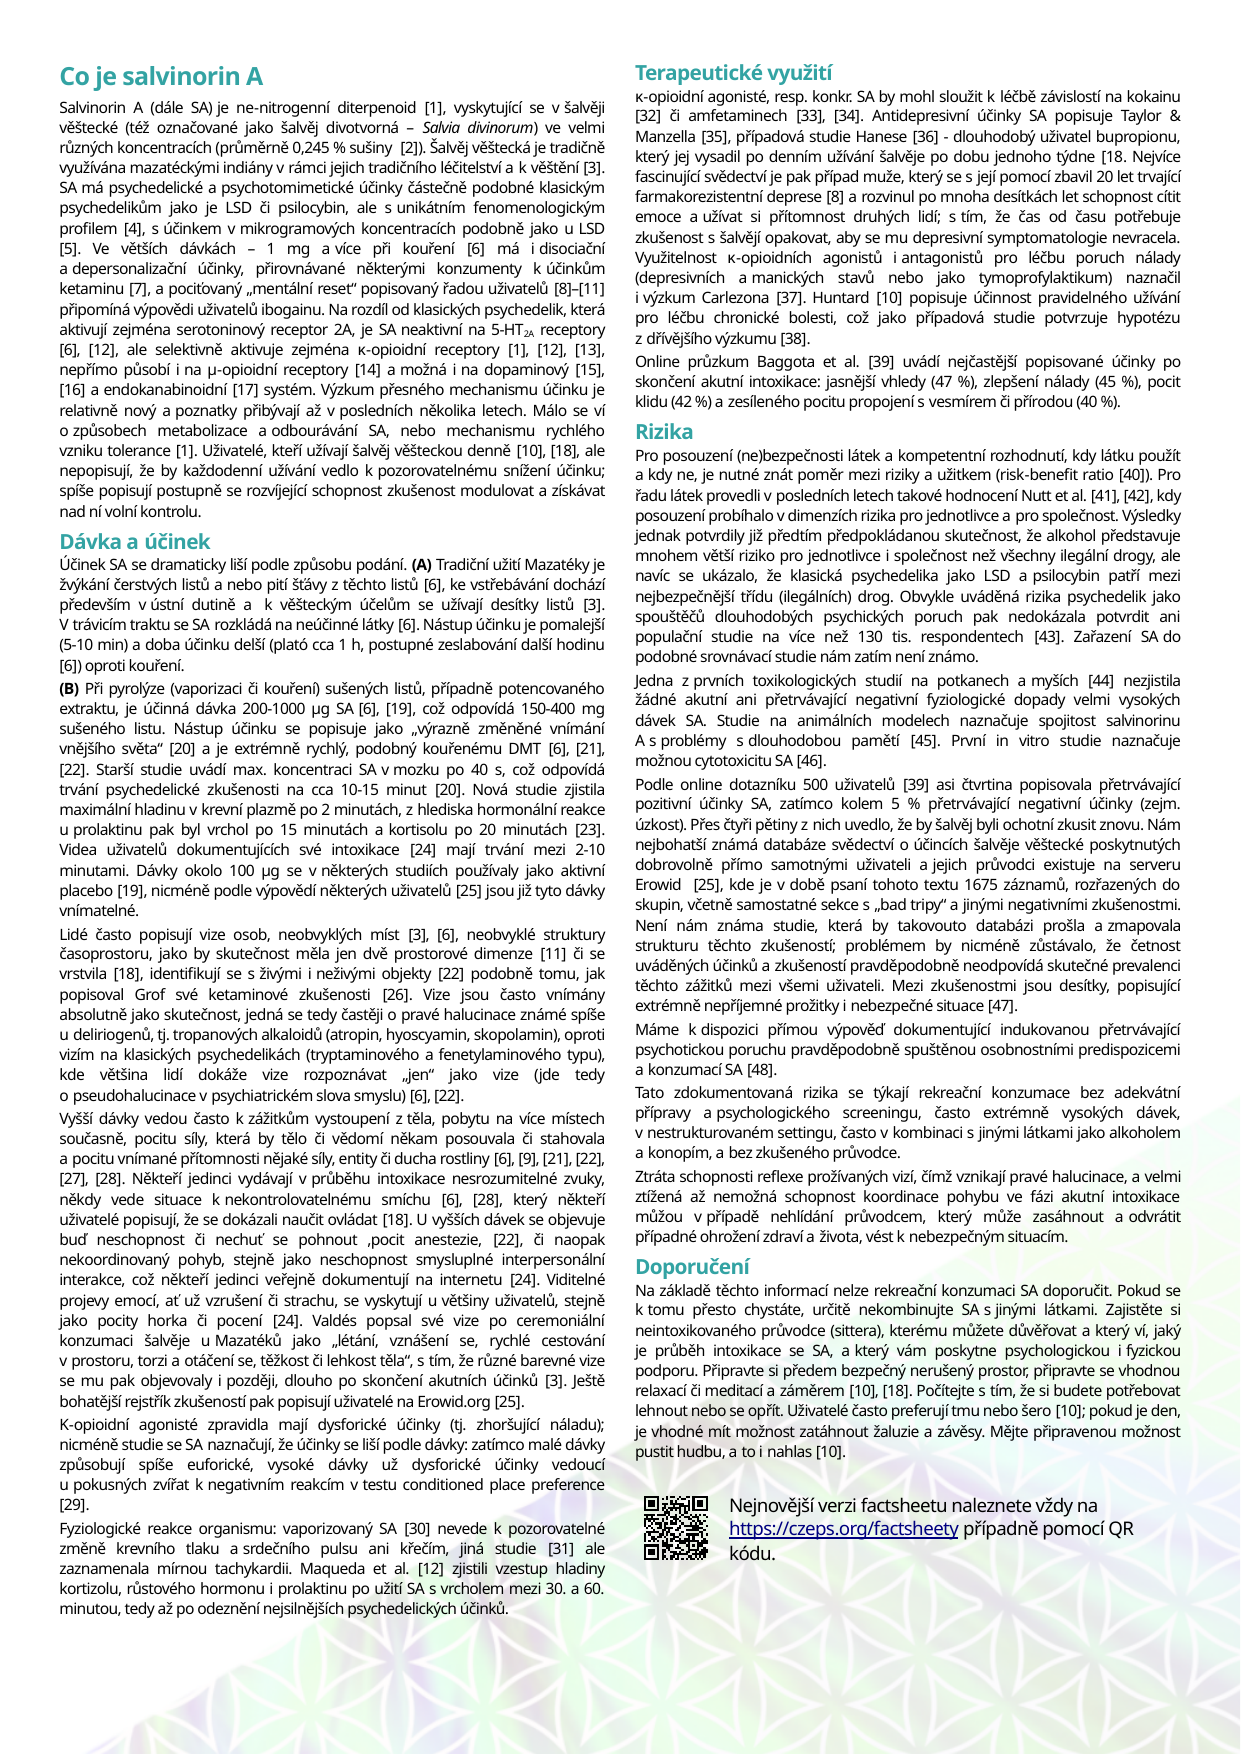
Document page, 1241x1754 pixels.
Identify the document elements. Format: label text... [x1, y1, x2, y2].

subtitle Rizika [635, 351, 1181, 378]
text κ‑opioidní agonisté, resp. konkr. SA by mohl sloužit k léčbě závislostí na kokainu [32] či amfetaminech [33], [34]. Antidepresivní účinky SA popisuje Taylor & Manzella [35], případová studie Hanese [36] - dlouhodobý uživatel bupropionu, který jej vysadil po denním užívání šalvěje po dobu jednoho týdne [18. Nejvíce fascinující svědectví je pak případ muže, který se s její pomocí zbavil 20 let trvající farmakorezistentní deprese [8] a rozvinul po mnoha desítkách let schopnost cítit emoce a užívat si přítomnost druhých lidí; s tím, že čas od času potřebuje zkušenost s šalvějí opakovat, aby se mu depresivní symptomatologie nevracela. Využitelnost κ­‑opioidních agonistů i antagonistů pro léčbu poruch nálady (depresivních a manických stavů nebo jako tymoprofylaktikum) naznačil i výzkum Carlezona [37]. Huntard [10] popisuje účinnost pravidelného užívání pro léčbu chronické bolesti, což jako případová studie potvrzuje hypotézu z dřívějšího výzkumu [38]. [635, 59, 1181, 281]
picture [0, 1028, 1241, 1754]
subtitle Dávka a účinek [59, 328, 605, 354]
text Účinek SA se dramaticky liší podle způsobu podání. (A) Tradiční užití Mazatéky je žvýkání čerstvých listů a nebo pití šťávy z těchto listů [6], ke vstřebávání dochází především v ústní dutině a k věšteckým účelům se užívají desítky listů [3]. V trávicím traktu se SA rozkládá na neúčinné látky [6]. Nástup účinku je pomalejší (5-10 min) a doba účinku delší (plató cca 1 h, postupné zeslabování další hodinu [6]) oproti kouření. [59, 354, 605, 476]
text Online průzkum Baggota et al. [39] uvádí nejčastější popisované účinky po skončení akutní intoxikace: jasnější vhledy (47 %), zlepšení nálady (45 %), pocit klidu (42 %) a zesíleného pocitu propojení s vesmírem či přírodou (40 %). [635, 284, 1181, 345]
text Vyšší dávky vedou často k zážitkům vystoupení z těla, pobytu na více místech současně, pocitu síly, která by tělo či vědomí někam posouvala či stahovala a pocitu vnímané přítomnosti nějaké síly, entity či ducha rostliny [6], [9], [21], [22], [27], [28]. Někteří jedinci vydávají v průběhu intoxikace nesrozumitelné zvuky, někdy vede situace k nekontrolovatelnému smíchu [6], [28], který někteří uživatelé popisují, že se dokázali naučit ovládat [18]. U vyšších dávek se objevuje buď neschopnost či nechuť se pohnout ,pocit anestezie, [22], či naopak nekoordinovaný pohyb, stejně jako neschopnost smysluplné interpersonální interakce, což někteří jedinci veřejně dokumentují na internetu [24]. Viditelné projevy emocí, ať už vzrušení či strachu, se vyskytují u většiny uživatelů, stejně jako pocity horka či pocení [24]. Valdés popsal své vize po ceremoniální konzumaci šalvěje u Mazatéků jako „létání, vznášení se, rychlé cestování v prostoru, torzi a otáčení se, těžkost či lehkost těla“, s tím, že různé barevné vize se mu pak objevovaly i později, dlouho po skončení akutních účinků [3]. Ještě bohatější rejstřík zkušeností pak popisují uživatelé na Erowid.org [25]. [59, 909, 605, 1028]
text Pro posouzení (ne)bezpečnosti látek a kompetentní rozhodnutí, kdy látku použít a kdy ne, je nutné znát poměr mezi riziky a užitkem (risk­‑benefit ratio [40]). Pro řadu látek provedli v posledních letech takové hodnocení Nutt et al. [41], [42], kdy posouzení probíhalo v dimenzích rizika pro jednotlivce a pro společnost. Výsledky jednak potvrdily již předtím předpokládanou skutečnost, že alkohol představuje mnohem větší riziko pro jednotlivce i společnost než všechny ilegální drogy, ale navíc se ukázalo, že klasická psychedelika jako LSD a psilocybin patří mezi nejbezpečnější třídu (ilegálních) drog. Obvykle uváděná rizika psychedelik jako spouštěčů dlouhodobých psychických poruch pak nedokázala potvrdit ani populační studie na více než 130 tis. respondentech [43]. Zařazení SA do podobné srovnávací studie nám zatím není známo. [635, 378, 1181, 600]
text (B) Při pyrolýze (vaporizaci či kouření) sušených listů, případně potencovaného extraktu, je účinná dávka 200-1000 μg SA [6], [19], což odpovídá 150-400 mg sušeného listu. Nástup účinku se popisuje jako „výrazně změněné vnímání vnějšího světa“ [20] a je extrémně rychlý, podobný kouřenému DMT [6], [21], [22]. Starší studie uvádí max. koncentraci SA v mozku po 40 s, což odpovídá trvání psychedelické zkušenosti na cca 10-15 minut [20]. Nová studie zjistila maximální hladinu v krevní plazmě po 2 minutách, z hlediska hormonální reakce u prolaktinu pak byl vrchol po 15 minutách a kortisolu po 20 minutách [23]. Videa uživatelů dokumentujících své intoxikace [24] mají trvání mezi 2-10 minutami. Dávky okolo 100 μg se v některých studiích používaly jako aktivní placebo [19], nicméně podle výpovědí některých uživatelů [25] jsou již tyto dávky vnímatelné. [59, 479, 605, 721]
text Podle online dotazníku 500 uživatelů [39] asi čtvrtina popisovala přetrvávající pozitivní účinky SA, zatímco kolem 5 % přetrvávající negativní účinky (zejm. úzkost). Přes čtyři pětiny z nich uvedlo, že by šalvěj byli ochotní zkusit znovu. Nám nejbohatší známá databáze svědectví o účincích šalvěje věštecké poskytnutých dobrovolně přímo samotnými uživateli a jejich průvodci existuje na serveru Erowid [25], kde je v době psaní tohoto textu 1675 záznamů, rozřazených do skupin, včetně samostatné sekce s „bad tripy“ a jinými negativními zkušenostmi. Není nám známa studie, která by takovouto databázi prošla a zmapovala strukturu těchto zkušeností; problémem by nicméně zůstávalo, že četnost uváděných účinků a zkušeností pravděpodobně neodpovídá skutečné prevalenci těchto zážitků mezi všemi uživateli. Mezi zkušenostmi jsou desítky, popisující extrémně nepříjemné prožitky i nebezpečné situace [47]. [635, 707, 1181, 949]
text Máme k dispozici přímou výpověď dokumentující indukovanou přetrvávající psychotickou poruchu pravděpodobně spuštěnou osobnostními predispozicemi a konzumací SA [48]. [635, 952, 1181, 1012]
text Salvinorin A (dále SA) je ne­‑nitrogenní diterpenoid [1], vyskytující se v šalvěji věštecké (též označované jako šalvěj divotvorná – Salvia divinorum) ve velmi různých koncentracích (průměrně 0,245 % sušiny [2]). Šalvěj věštecká je tradičně využívána mazatéckými indiány v rámci jejich tradičního léčitelství a k věštění [3]. SA má psychedelické a psychotomimetické účinky částečně podobné klasickým psychedelikům jako je LSD či psilocybin, ale s unikátním fenomenologickým profilem [4], s účinkem v mikrogramových koncentracích podobně jako u LSD [5]. Ve větších dávkách – 1 mg a více při kouření [6] má i disociační a depersonalizační účinky, přirovnávané některými konzumenty k účinkům ketaminu [7], a pociťovaný „mentální reset“ popisovaný řadou uživatelů [8]–[11] připomíná výpovědi uživatelů ibogainu. Na rozdíl od klasických psychedelik, která aktivují zejména serotoninový receptor 2A, je SA neaktivní na 5-HT2A receptory [6], [12], ale selektivně aktivuje zejména κ­‑opioidní receptory [1], [12], [13], nepřímo působí i na μ­‑opioidní receptory [14] a možná i na dopaminový [15], [16] a endokanabinoidní [17] systém. Výzkum přesného mechanismu účinku je relativně nový a poznatky přibývají až v posledních několika letech. Málo se ví o způsobech metabolizace a odbourávání SA, nebo mechanismu rychlého vzniku tolerance [1]. Uživatelé, kteří užívají šalvěj věšteckou denně [10], [18], ale nepopisují, že by každodenní užívání vedlo k pozorovatelnému snížení účinku; spíše popisují postupně se rozvíjející schopnost zkušenost modulovat a získávat nad ní volní kontrolu. [59, 59, 605, 322]
text Jedna z prvních toxikologických studií na potkanech a myších [44] nezjistila žádné akutní ani přetrvávající negativní fyziologické dopady velmi vysokých dávek SA. Studie na animálních modelech naznačuje spojitost salvinorinu A s problémy s dlouhodobou pamětí [45]. První in vitro studie naznačuje možnou cytotoxicitu SA [46]. [635, 603, 1181, 704]
text Lidé často popisují vize osob, neobvyklých míst [3], [6], neobvyklé struktury časoprostoru, jako by skutečnost měla jen dvě prostorové dimenze [11] či se vrstvila [18], identifikují se s živými i neživými objekty [22] podobně tomu, jak popisoval Grof své ketaminové zkušenosti [26]. Vize jsou často vnímány absolutně jako skutečnost, jedná se tedy častěji o pravé halucinace známé spíše u deliriogenů, tj. tropanových alkaloidů (atropin, hyoscyamin, skopolamin), oproti vizím na klasických psychedelikách (tryptaminového a fenetylaminového typu), kde většina lidí dokáže vize rozpoznávat „jen“ jako vize (jde tedy o pseudohalucinace v psychiatrickém slova smyslu) [6], [22]. [59, 724, 605, 906]
text Tato zdokumentovaná rizika se týkají rekreační konzumace bez adekvátní přípravy a psychologického screeningu, často extrémně vysokých dávek, v nestrukturovaném settingu, často v kombinaci s jinými látkami jako alkoholem a konopím, a bez zkušeného průvodce. [635, 1015, 1181, 1028]
